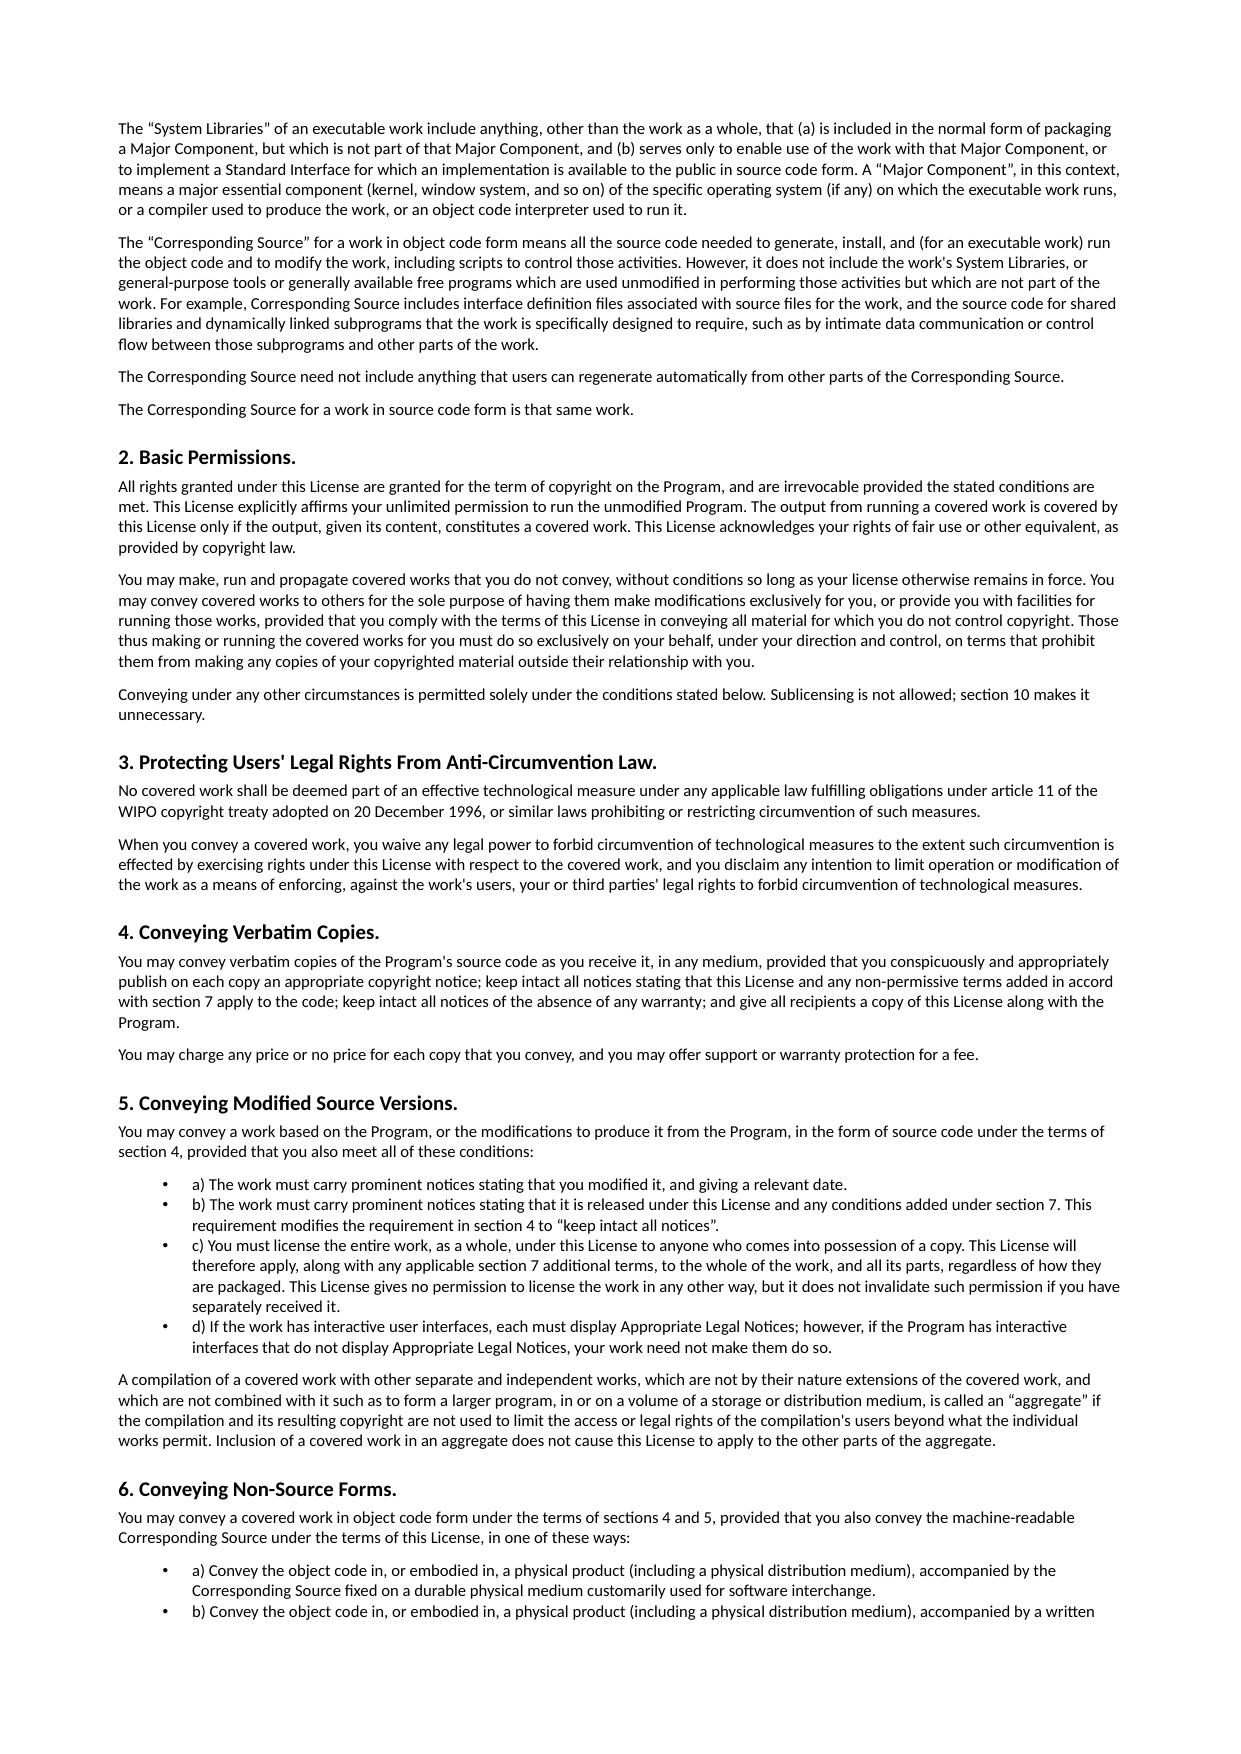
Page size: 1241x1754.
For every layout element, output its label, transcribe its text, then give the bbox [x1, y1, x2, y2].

subtitle 2. Basic Permissions. [118, 444, 1122, 470]
text You may convey a work based on the Program, or the modifications to produce it from the Program, in the form of source code under the terms of section 4, provided that you also meet all of these conditions: [118, 1121, 1122, 1162]
subtitle 6. Conveying Non-Source Forms. [118, 1476, 1122, 1501]
text All rights granted under this License are granted for the term of copyright on the Program, and are irrevocable provided the stated conditions are met. This License explicitly affirms your unlimited permission to run the unmodified Program. The output from running a covered work is covered by this License only if the output, given its content, constitutes a covered work. This License acknowledges your rights of fair use or other equivalent, as provided by copyright law. [118, 476, 1122, 557]
list b) Convey the object code in, or embodied in, a physical product (including a physical distribution medium), accompanied by a written [162, 1601, 1122, 1621]
text The “System Libraries” of an executable work include anything, other than the work as a whole, that (a) is included in the normal form of packaging a Major Component, but which is not part of that Major Component, and (b) serves only to enable use of the work with that Major Component, or to implement a Standard Interface for which an implementation is available to the public in source code form. A “Major Component”, in this context, means a major essential component (kernel, window system, and so on) of the specific operating system (if any) on which the executable work runs, or a compiler used to produce the work, or an object code interpreter used to run it. [118, 118, 1122, 220]
text When you convey a covered work, you waive any legal power to forbid circumvention of technological measures to the extent such circumvention is effected by exercising rights under this License with respect to the covered work, and you disclaim any intention to limit operation or modification of the work as a means of enforcing, against the work's users, your or third parties' legal rights to forbid circumvention of technological measures. [118, 834, 1122, 895]
text Conveying under any other circumstances is permitted solely under the conditions stated below. Sublicensing is not allowed; section 10 makes it unnecessary. [118, 684, 1122, 724]
text No covered work shall be deemed part of an effective technological measure under any applicable law fulfilling obligations under article 11 of the WIPO copyright treaty adopted on 20 December 1996, or similar laws prohibiting or restricting circumvention of such measures. [118, 781, 1122, 821]
text The Corresponding Source for a work in source code form is that same work. [118, 399, 1122, 420]
text You may convey a covered work in object code form under the terms of sections 4 and 5, provided that you also convey the machine-readable Corresponding Source under the terms of this License, in one of these ways: [118, 1507, 1122, 1548]
text You may convey verbatim copies of the Program's source code as you receive it, in any medium, provided that you conspicuously and appropriately publish on each copy an appropriate copyright notice; keep intact all notices stating that this License and any non-permissive terms added in accord with section 7 apply to the code; keep intact all notices of the absence of any warranty; and give all recipients a copy of this License along with the Program. [118, 951, 1122, 1032]
subtitle 5. Conveying Modified Source Versions. [118, 1090, 1122, 1115]
text The “Corresponding Source” for a work in object code form means all the source code needed to generate, install, and (for an executable work) run the object code and to modify the work, including scripts to control those activities. However, it does not include the work's System Libraries, or general-purpose tools or generally available free programs which are used unmodified in performing those activities but which are not part of the work. For example, Corresponding Source includes interface definition files associated with source files for the work, and the source code for shared libraries and dynamically linked subprograms that the work is specifically designed to require, such as by intimate data communication or control flow between those subprograms and other parts of the work. [118, 232, 1122, 354]
subtitle 4. Conveying Verbatim Copies. [118, 919, 1122, 945]
text You may make, run and propagate covered works that you do not convey, without conditions so long as your license otherwise remains in force. You may convey covered works to others for the sole purpose of having them make modifications exclusively for you, or provide you with facilities for running those works, provided that you comply with the terms of this License in conveying all material for which you do not control copyright. Those thus making or running the covered works for you must do so exclusively on your behalf, under your direction and control, on terms that prohibit them from making any copies of your copyrighted material outside their relationship with you. [118, 570, 1122, 671]
list c) You must license the entire work, as a whole, under this License to anyone who comes into possession of a copy. This License will therefore apply, along with any applicable section 7 additional terms, to the whole of the work, and all its parts, regardless of how they are packaged. This License gives no permission to license the work in any other way, but it does not invalidate such permission if you have separately received it. [162, 1235, 1122, 1317]
list a) Convey the object code in, or embodied in, a physical product (including a physical distribution medium), accompanied by the Corresponding Source fixed on a durable physical medium customarily used for software interchange. [162, 1560, 1122, 1601]
text A compilation of a covered work with other separate and independent works, which are not by their nature extensions of the covered work, and which are not combined with it such as to form a larger program, in or on a volume of a storage or distribution medium, is called an “aggregate” if the compilation and its resulting copyright are not used to limit the access or legal rights of the compilation's users beyond what the individual works permit. Inclusion of a covered work in an aggregate does not cause this License to apply to the other parts of the aggregate. [118, 1370, 1122, 1451]
list d) If the work has interactive user interfaces, each must display Appropriate Legal Notices; however, if the Program has interactive interfaces that do not display Appropriate Legal Notices, your work need not make them do so. [162, 1317, 1122, 1357]
list a) The work must carry prominent notices stating that you modified it, and giving a relevant date. [162, 1174, 1122, 1195]
text You may charge any price or no price for each copy that you convey, and you may offer support or warranty protection for a fee. [118, 1045, 1122, 1065]
list b) The work must carry prominent notices stating that it is released under this License and any conditions added under section 7. This requirement modifies the requirement in section 4 to “keep intact all notices”. [162, 1195, 1122, 1235]
subtitle 3. Protecting Users' Legal Rights From Anti-Circumvention Law. [118, 749, 1122, 775]
text The Corresponding Source need not include anything that users can regenerate automatically from other parts of the Corresponding Source. [118, 367, 1122, 387]
